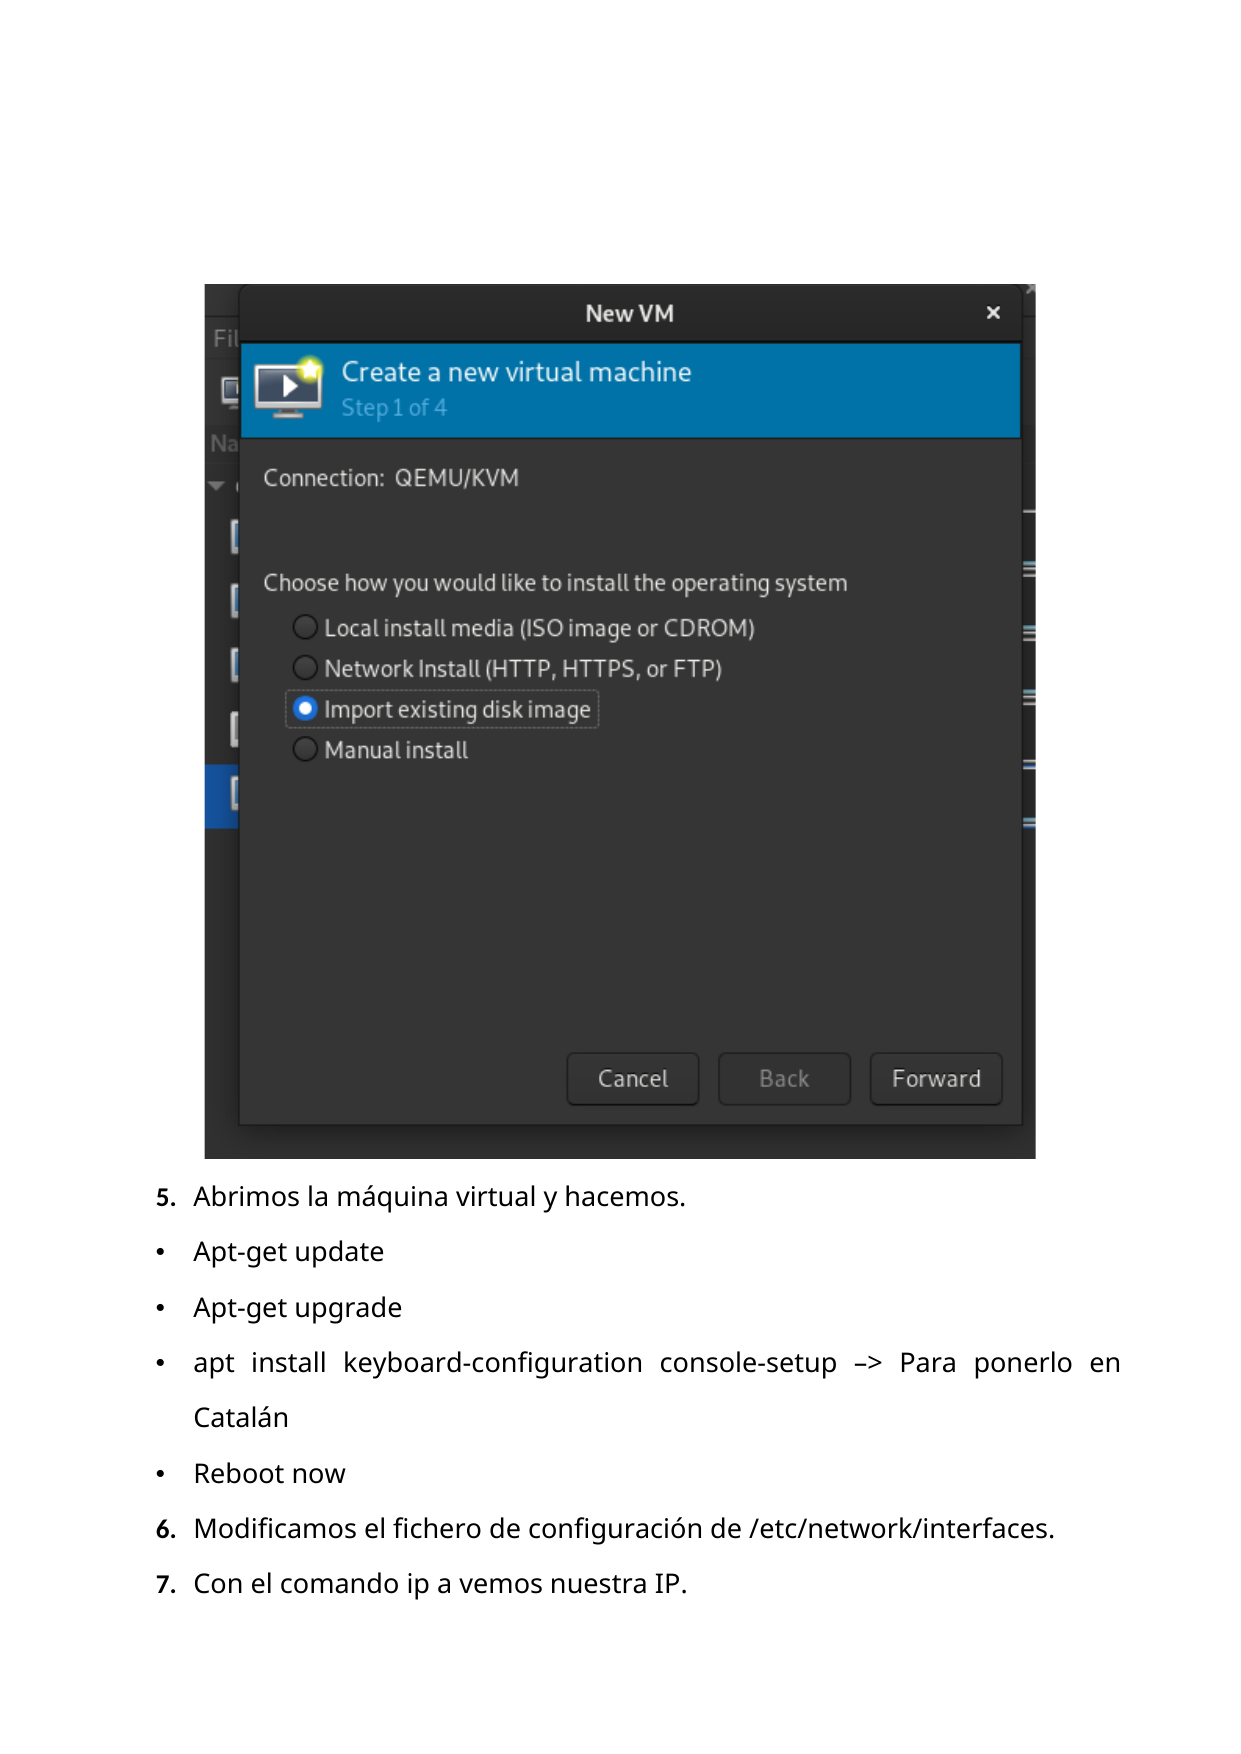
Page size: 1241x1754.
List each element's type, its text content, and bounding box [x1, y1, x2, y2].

list Con el comando ip a vemos nuestra IP. [156, 1565, 1122, 1602]
list Abrimos la máquina virtual y hacemos. [156, 284, 1122, 1214]
picture [204, 284, 1036, 1159]
list Reboot now [156, 1454, 1122, 1491]
list Apt-get upgrade [156, 1288, 1122, 1325]
list apt install keyboard-configuration console-setup –> Para ponerlo en Catalán [156, 1343, 1122, 1436]
list Modificamos el fichero de configuración de /etc/network/interfaces. [156, 1509, 1122, 1546]
list Apt-get update [156, 1233, 1122, 1270]
